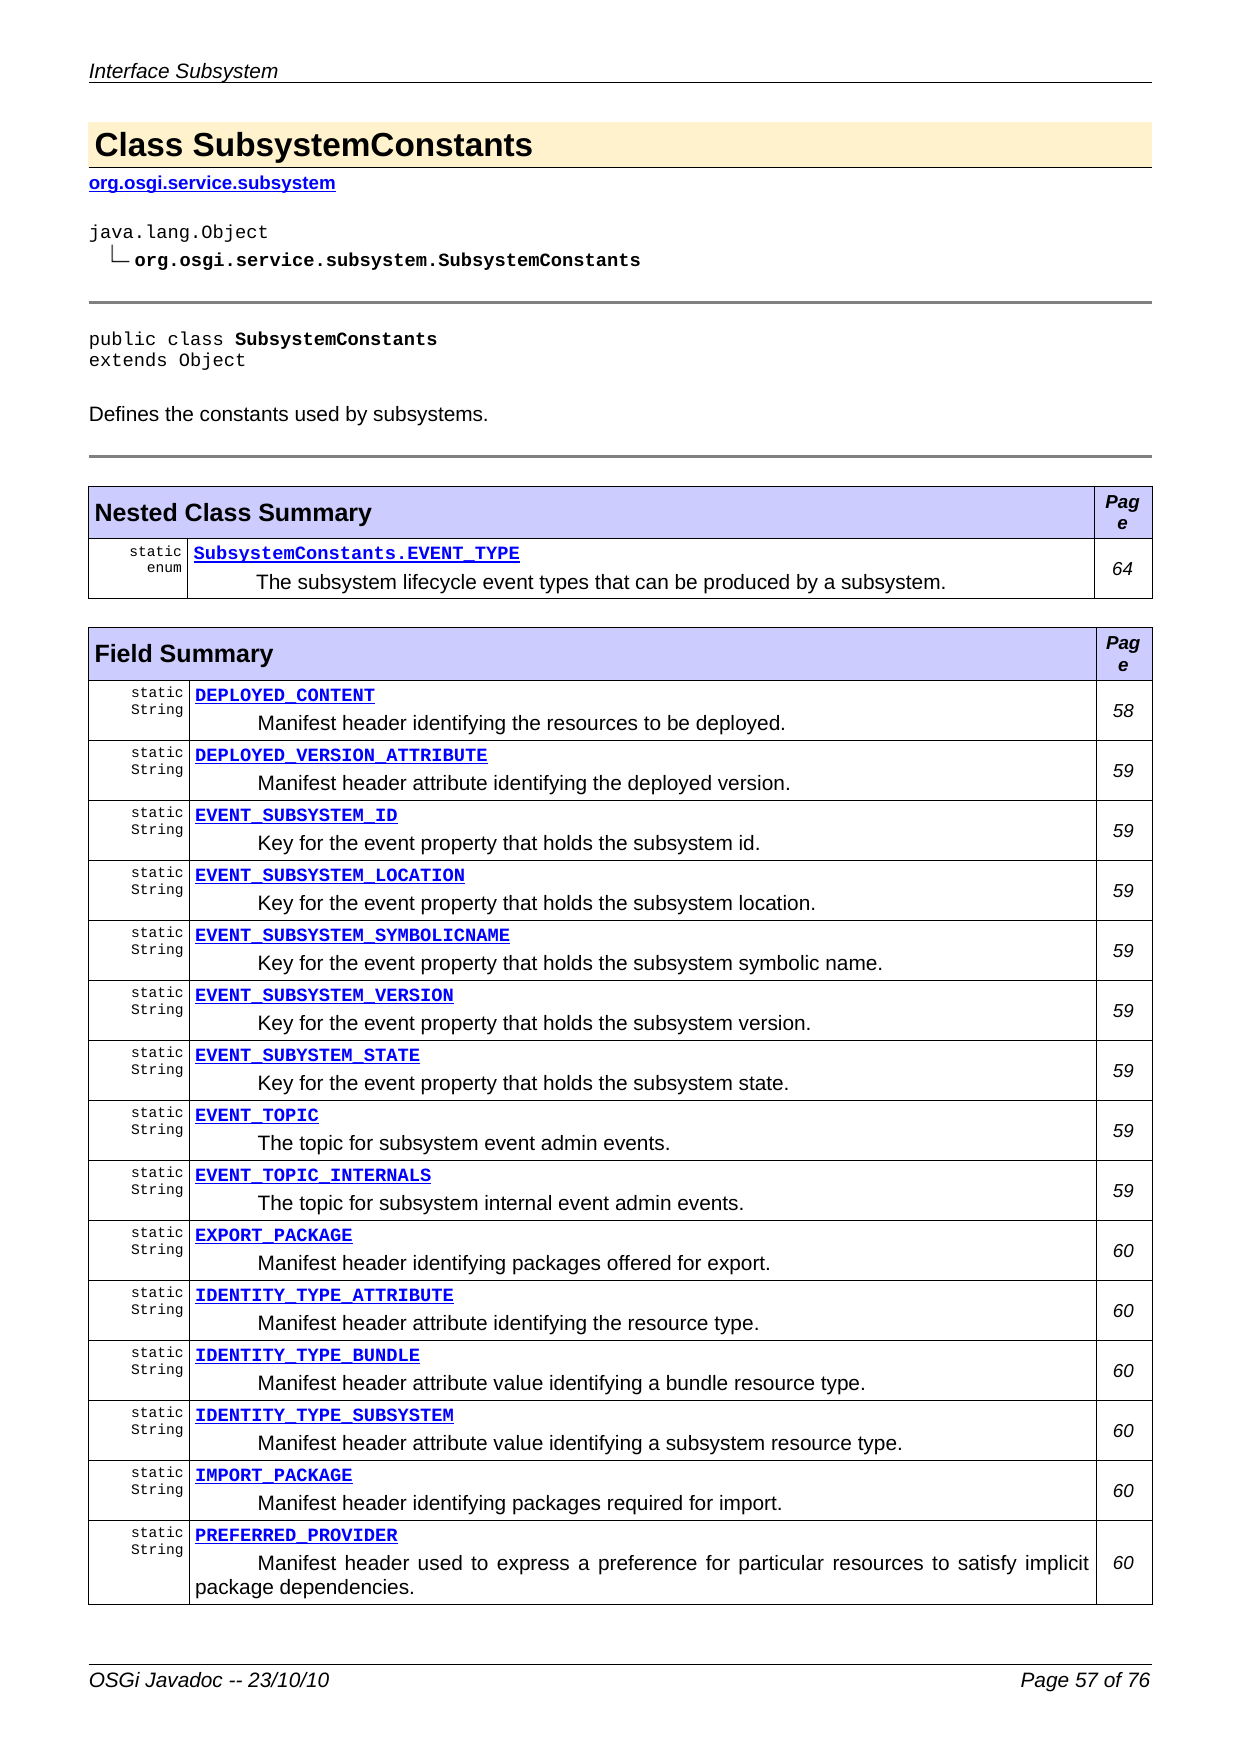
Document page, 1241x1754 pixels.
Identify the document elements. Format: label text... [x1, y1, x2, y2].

table_cell static String [89, 861, 189, 920]
table_cell 59 [1097, 1101, 1152, 1160]
table_cell EVENT_SUBSYSTEM_SYMBOLICNAME Key for the event property that holds the subsystem symbolic name. [190, 921, 1096, 980]
table_header Page [1095, 487, 1152, 538]
table_cell 58 [1097, 681, 1152, 740]
table_cell 60 [1097, 1221, 1152, 1280]
table_cell EVENT_SUBYSTEM_STATE Key for the event property that holds the subsystem state. [190, 1041, 1096, 1100]
table_cell EXPORT_PACKAGE Manifest header identifying packages offered for export. [190, 1221, 1096, 1280]
table_cell static String [89, 741, 189, 800]
text Defines the constants used by subsystems. [88, 402, 1152, 426]
table_cell 59 [1097, 741, 1152, 800]
text extends Object [88, 351, 1152, 372]
table_cell static String [89, 681, 189, 740]
table_cell 60 [1097, 1461, 1152, 1520]
table_cell EVENT_SUBSYSTEM_VERSION Key for the event property that holds the subsystem version. [190, 981, 1096, 1040]
table_cell EVENT_SUBSYSTEM_ID Key for the event property that holds the subsystem id. [190, 801, 1096, 860]
text org.osgi.service.subsystem [88, 172, 1152, 194]
table_cell EVENT_SUBSYSTEM_LOCATION Key for the event property that holds the subsystem location. [190, 861, 1096, 920]
subtitle Class SubsystemConstants [88, 122, 1152, 168]
table_cell 60 [1097, 1401, 1152, 1460]
table_cell 59 [1097, 981, 1152, 1040]
table_cell 59 [1097, 1161, 1152, 1220]
table_cell 59 [1097, 1041, 1152, 1100]
text public class SubsystemConstants [88, 330, 1152, 351]
table_cell IDENTITY_TYPE_BUNDLE Manifest header attribute value identifying a bundle resource type. [190, 1341, 1096, 1400]
table_cell static enum [89, 539, 187, 598]
table_header Nested Class Summary [89, 487, 1094, 538]
table_cell EVENT_TOPIC_INTERNALS The topic for subsystem internal event admin events. [190, 1161, 1096, 1220]
table_cell 59 [1097, 861, 1152, 920]
text java.lang.Object [88, 223, 1152, 244]
table_cell 64 [1095, 539, 1152, 598]
table_cell static String [89, 921, 189, 980]
table_cell static String [89, 801, 189, 860]
table_cell static String [89, 1161, 189, 1220]
table_header Page [1097, 628, 1152, 680]
table_cell static String [89, 1521, 189, 1604]
table_cell DEPLOYED_VERSION_ATTRIBUTE Manifest header attribute identifying the deployed version. [190, 741, 1096, 800]
table_cell EVENT_TOPIC The topic for subsystem event admin events. [190, 1101, 1096, 1160]
table_cell IDENTITY_TYPE_ATTRIBUTE Manifest header attribute identifying the resource type. [190, 1281, 1096, 1340]
table_cell 60 [1097, 1521, 1152, 1604]
table_cell static String [89, 1221, 189, 1280]
table_cell static String [89, 1041, 189, 1100]
table_cell DEPLOYED_CONTENT Manifest header identifying the resources to be deployed. [190, 681, 1096, 740]
table_cell IMPORT_PACKAGE Manifest header identifying packages required for import. [190, 1461, 1096, 1520]
picture [111, 244, 135, 266]
table_cell static String [89, 1281, 189, 1340]
table_cell SubsystemConstants.EVENT_TYPE The subsystem lifecycle event types that can be produced by a subsystem. [188, 539, 1094, 598]
table_cell static String [89, 1341, 189, 1400]
table_cell static String [89, 981, 189, 1040]
table_cell static String [89, 1401, 189, 1460]
table_cell static String [89, 1461, 189, 1520]
table_cell IDENTITY_TYPE_SUBSYSTEM Manifest header attribute value identifying a subsystem resource type. [190, 1401, 1096, 1460]
table_cell 60 [1097, 1341, 1152, 1400]
text org.osgi.service.subsystem.SubsystemConstants [88, 244, 1152, 272]
table_cell 59 [1097, 921, 1152, 980]
table_cell 60 [1097, 1281, 1152, 1340]
table_cell static String [89, 1101, 189, 1160]
table_header Field Summary [89, 628, 1096, 680]
table_cell 59 [1097, 801, 1152, 860]
table_cell PREFERRED_PROVIDER Manifest header used to express a preference for particular resources to satisfy implicit package dependencies. [190, 1521, 1096, 1604]
